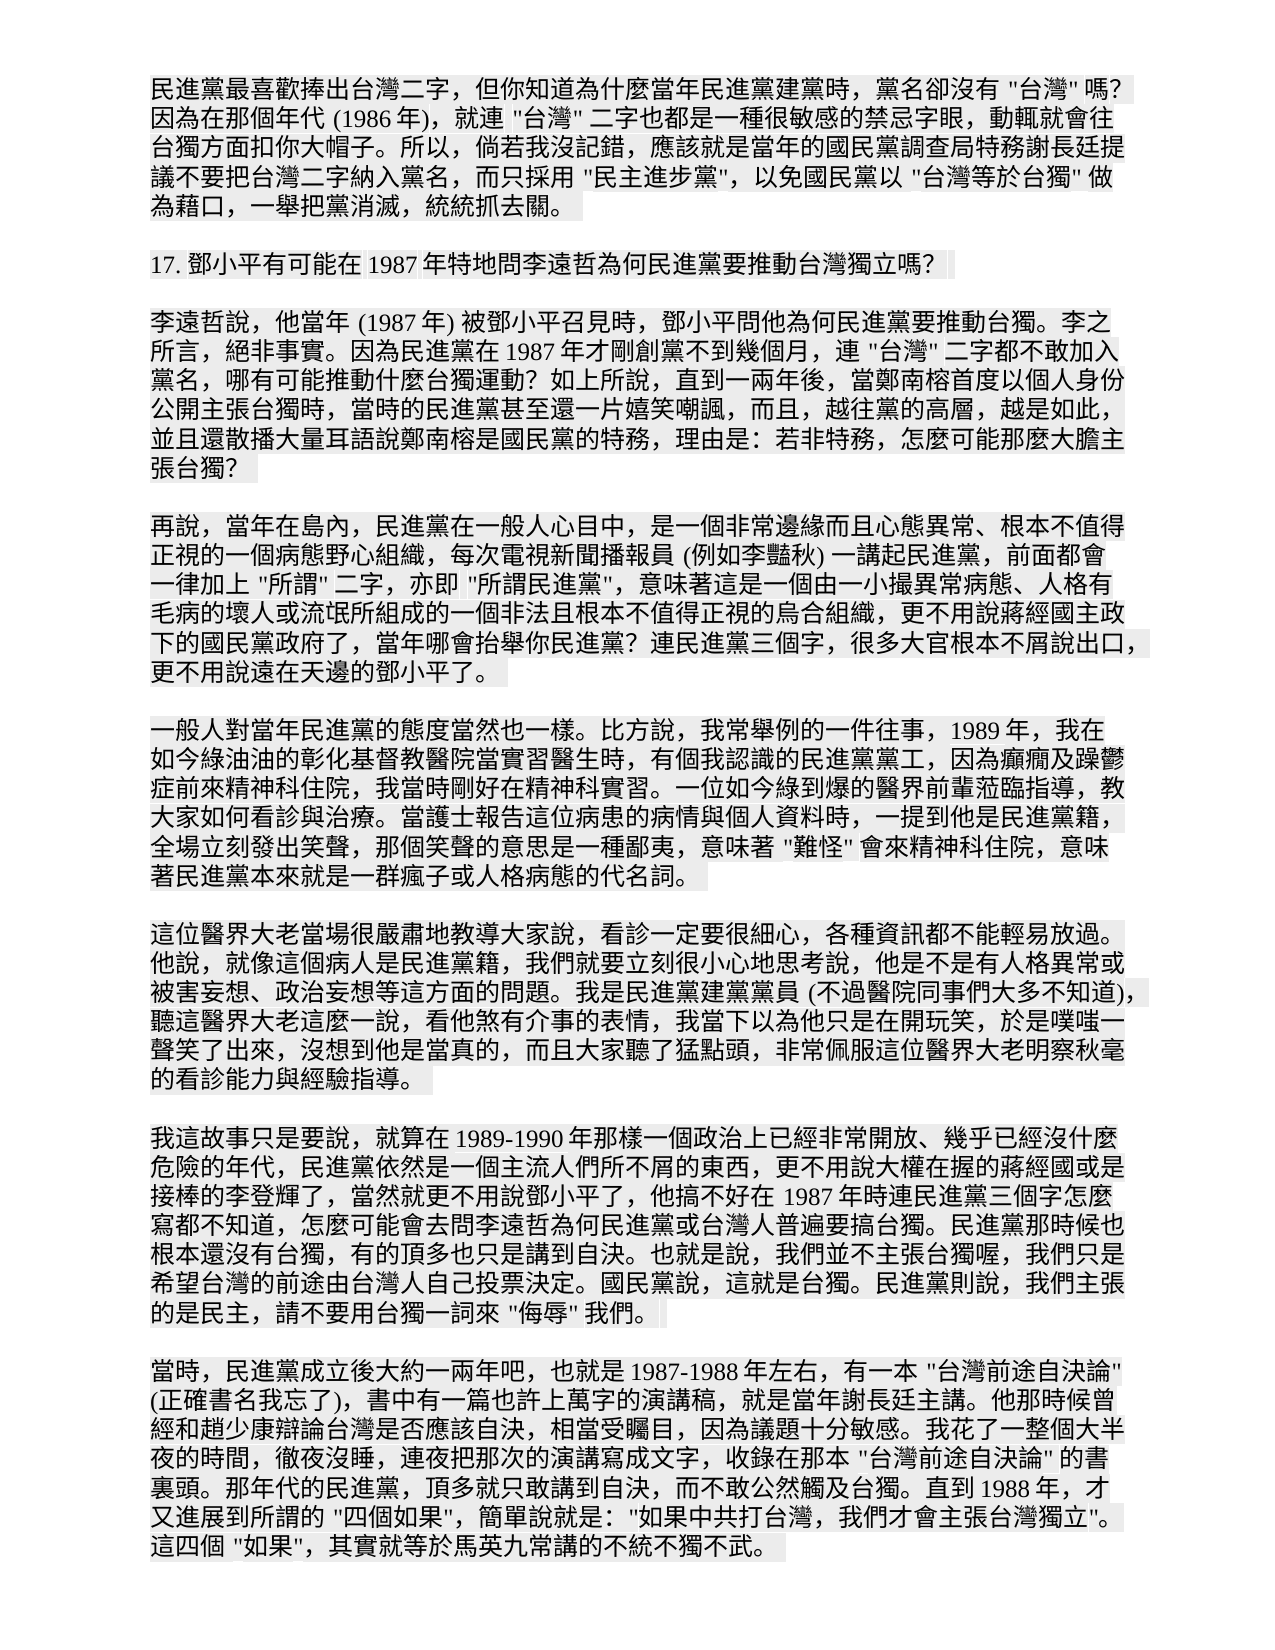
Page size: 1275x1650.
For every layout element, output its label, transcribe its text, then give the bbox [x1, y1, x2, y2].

text 寫好了兩天放著，不知該不該貼。這是接續之前寫的 (講到跟林義雄初次會面那一篇)，很瑣碎，冗長，沒什麼營養，只是既然講到李遠哲，不妨就接著說說。你可以拿它當成一個最為微不足道的例子來看，看看那些明明白白的所謂歷史，不過才幾年的時間，究竟如何被扭曲。把這樣一種微不足道的扭曲，乘以一百萬倍，恐怕才是歷史扭曲之真實樣貌。 1. 歷史與主流 在這島上，所謂歷史，基本上就是主流政治勢力根據自己的利益與政治需要所編寫的一套神話。我之所以深知這一切，不是透過資料研讀而來，而是因為我是歷史中人，我是在這個歷史中一步一血淚地走過來的。那是一個什麼樣的時代，什麼樣的人，做了些什麼樣的事，我們會不清楚嗎？不過才幾年的時間，我們都還活著，但所謂歷史與真相卻早已面目全非。 最近要搬家，因為新家空間小了一半，被迫得把許多東西包括書籍賣掉或送人。我的書架上有兩排有關醫學理倫的英文書，是20幾年前我去英國留學的前兩年，林俊義老師送我的。他那時候好像也要搬家，搬離東海大學的宿舍，於是我就接收了他好幾大箱的書。林俊義似乎自古以來就很崇拜李遠哲，1986年，當李遠哲獲得諾貝爾獎時，林俊義在報紙上寫了一整個版面的長文加以推崇。我是從那時候才意識到李遠哲的各種言行。我發現，不管誰當權，不管是在紅的、藍的或綠的等各種旗子下，他都非常吃得開。他的言行，始終都 "剛剛好" 與主流完全吻合。這本是一般人的生命常態，不是什麼道德問題，唯有當當事人刻意去扭曲歷史或迎合主流迎合得太離譜時，才會成為一種道德問題。 比方說，當核電政策是台灣社會的一個不容質疑的絕對主流時，李遠哲就是一個以專家姿態出現的積極擁核人士，而且把話講得很滿很絕對，彷彿沒有核能，人類就會因為氣候問題而滅亡似的，只有愚夫愚婦才會反核。但是，當核能風向逐漸轉變，他竟然又同樣以專家身份說核電絕不可行，彷彿核能之恐怖，將使得我們的子子孫孫滅亡。正反態度當然可以轉變，但如此巨大轉變的理由呢？ 統獨也一樣，當統派勢力是台灣社會的唯一主流思維時，李遠哲不折不扣就是個統派，十分明確地反對台獨，一直到阿扁當總統的頭幾年，李遠哲仍然主張統一。統獨的正反態度當然可以轉變，重點是，你是幾時轉變的呢？例如，我在1987-1998年這十幾年之間，是個不要命的台獨份子，直到1998年之後，來到海外，看多、看清了更多對岸與國際之間的事，有點明白了什麼是生活，什麼是民主自由與人權的真實意涵，特別是看到美國四處侵略屠殺與不擇手段的經濟掠奪，為所欲為，於是轉向支持兩岸統一。 但是，李遠哲卻不是這樣，當統一是社會主流時，他不顧旁人的道德眼光，硬是接受國民黨的招安與重用，為統一背書；當整個時代變成綠油油一片時，他竟然也立即跟著綠油油；而且還竄改歷史，彷彿他老早就是個飽受國民黨打壓的台獨鬥士似的。 2. 國民黨曾打壓李遠哲嗎？ 去年 (2015年) 的8月29日，綠油油的民報登了一篇林俊義的文章，大標題寫著："當年拿諾貝爾獎，李遠哲卻被國民黨政府封殺"，我看了很驚訝，當年國民黨抬舉李遠哲都來不及了，幾時打壓、封殺過他？林俊義的文章是這麼寫的： 「1986年李遠哲獲得諾貝爾獎，應該是台灣難得的榮耀，但是，李遠哲卻被當時的國民黨政府刻意隔離、阻擋回國，而且還在媒體封殺，營造他是『不受歡迎的人物』。」 林俊義甚至還瞎掰說什麼「國科會、中研院公然想盡辦法隔離李遠哲，阻擋李遠哲回國」。 這些都不是事實，而且與事實完全相反。你用肛門想也知道，拉攏諾貝爾光環加身的李遠哲都來不及了，國民黨沒事幹嘛封殺、排擠、阻擋這樣一個極其乖巧順服的名人？ 3. 李遠哲自古以來就反國民黨？而且秉持反中反華的所謂台灣人史觀？ 林俊義的文章還說： 「李遠哲把生命後面的30年奉獻給台灣，展現了知識份子意圖改造台灣的勇氣及行動。...李教授正努力撰寫大家殷切期盼的回憶錄，希望早日付梓，讓國人瞭解做為第一位台灣人諾貝爾獎得主的科學家，如何在他專業努力耕耘之外，如何以一位台灣人的歷史觀，以及一位知識份子的勇氣，道出國民黨統治台灣、歧視台灣人及本土文化的不滿，並無忌諱地站在在野黨的立場，為人民說話。」 這就更加完全瞎掰胡扯了，完全背離基本事實。如我之前所說，李遠哲一獲獎，馬上飛去北京接受鄧小平與江澤民等人的訓話與召見獎勵。至少在西元2003年之前，李遠哲從來沒有一絲絲的什麼 "台灣人史觀"，有的全是大中華統一史觀，更不用說什麼反抗國民黨強權的 "知識份子的勇氣"，真是胡扯到極點。你知道他唯唯諾諾被鄧小平等人召見時，鄧小平講了些什麼話嗎？我把鄧小平的談話全文貼出來。鄧小平說： 「我們都是立足於振興中華民族，口號是振興中華。不管怎樣，我們都是一個根，但如果光是根深蒂固，不發揚光大，我們都是沒有什麼光彩的。我們人口這麼多，地方這麼大，要急起直追。關於祖國統一問題，我們寄希望於台灣當局，寄希望於台灣人民。台灣是中國領土的一部分。中國不實現統一，台灣的地位是不穩定的。不知哪一天，就會被人拿走。看來，只有按一國兩制的辦法才能實現祖國的統一。 統一祖國是幾千年來中華民族的共同願望。台灣現在儘管在經濟上比大陸好，但差距在縮小。差距縮小在下個世紀 (按：即現在這個世紀) 五十年代會表現得更明顯。那時，中國將達到中等發達國家的水準，大陸的實力將大大超過台灣。如果國民生產總值達到人均四千美元的話，按十四、五億人口計算，就意味著國民生產總值將達到六萬億美元。那時大陸的科學肯定比現在強，人才也會比現在多得多。中國人臉上開始有光彩是什麼時候？是新中國成立以後。祖國統一後，所有中華民族的子孫就不僅是站起來了，而且飛起來了。 按照一國兩制方針解決統一問題後，香港、澳門、台灣的制度五十年不變。五十年以後，香港、澳門、台灣在整個國家經濟上的比重更小了，這就更沒有變的必要。」 如果按照時下台灣扣人紅帽子的標準，這就是所謂親中賣台的台奸。難道你能舉出一個例子，說明李遠哲曾經有過什麼以反中、反華為核心概念的 "台灣人史觀" 嗎？更不用說什麼早在1986年就秉持 "知識份子的勇氣" 和 "台灣人史觀" 對抗國民黨並飽受國民黨的打壓。謊話、神話能捏造到這種地步，實在荒唐透頂。 1990年，國民黨正式成立國家統一委員會 (簡稱國統會)，該會目標就是確立兩岸統一的具體進程，分為短期、中期與長期三階段，逐步達成中國統一、創造一個偉大新中國的目標。李遠哲當年應國民黨之邀，回台擔任國統會委員。後來，西元2000年，阿扁當總統，繼續任命李遠哲擔任所謂 "跨黨派小組" 的召集人，持續推動兩岸關係。在 "跨黨派小組" 召集人的任內，李遠哲始終主張 "應該回到一九九二年「各自以口頭聲明的方式表述一個中國原則」的共識，並在既有的基礎上恢復協商"。阿扁聽了不高興，甚至還由總統府發表聲明澄清說這只是李遠哲的個人意見，不能代表跨黨派小組的結論。但是，李遠哲在往後幾年中仍然持續表達他反對台獨並支持 "一中原則、各自表述" 的基本態度，並批評李登輝的兩國論，就連大陸官方都因此對於李遠哲反台獨之 "深明民族大義＂公開大加讚賞。 就如前一篇留言所說，我在1991年跟林義雄初次會面時的主要談話內容之一，就是有關李遠哲在前一年 (即1990年) 接受國民黨之邀，隆重回台擔任國統會委員的重大新聞事件。我知道引用別人的私下談話並不公平，因為那畢竟是私人談話，無從驗證。所以，我也不便講得太具體，只能說，當時林義雄對李遠哲接受國民黨的邀請擔任國統會委員、推動兩岸統一事務是很不以為然的。但林義雄說，這不令人意外。他說，台灣的學者向來就是這樣，只要當權者一招手，馬上就來。 李遠哲在兩岸關係的態度上，一直是反獨促統的，直到最近幾年才似乎調整為綠油油的所謂台灣人反華反中立場。再舉個例，在國統會十多年之後，也就是阿扁當總統時，舊國民黨時代的調查局特務謝長廷擔任民進黨黨主席。有一天，李遠哲和謝長廷餐敘，席間謝長廷明確表達、後來並四處宣揚民進黨事實上 "並不排除統一" 的基本立場，李遠哲還公開表示肯定與認同，並稱讚謝長廷主席此一說法 "兼具理性與善意" 的思想價值。 4. 李遠哲被捧為 "華人之光" 很傷心，因為他只想當台灣人？國民黨卻動用所有媒體禁止他說自己是台灣人？ 我們又不是今天才認識李遠哲，他幾時有過什麼早在1986年就有什麼反華反中的台灣人史觀？並且勇敢地為民抗爭，以致於遭受國民黨的壓迫？但是，林俊義的文章標題卻寫著： 「被形容為中國人之光，李遠哲：很傷心」 我不知道對岸有沒有把李遠哲捧成國師，捧成什麼 "中國人之光"。對岸人才濟濟，理應不會這麼低級才對，而且也不興台灣社會這一套什麼 "之光" 的肉麻瞎捧。倒是無可懷疑的是，李遠哲在台灣何止被捧成什麼台灣之光，根本就是台灣之神，台灣國師，捧成無所不能的上帝。 當年，李遠哲一獲獎就接受中共要員召見訓勉。李敖還說，李遠哲在大陸求官不成，因此才返台 (這是李敖說的，但我不知其根據為何)。當時西方媒體曾經問李遠哲說，你是美國籍，台灣人卻說你是台灣人的光榮，請問你有什麼看法？李遠哲的回答是："我能理解他們（台灣人）為什麼要這麼說＂。言下之意是：我是美國人，我不是很能認同台灣人說我是他們的榮耀，但他們要這樣往自己臉上貼金，我能理解，因為我在台灣出生。 但是，現在歷史卻居然被竄改為：李遠哲早在1986年獲獎時便對於自己被華人社會所推崇感到很不爽 ，因為他一心一意就只想當台灣人，對於被捧為 "華人之光" 感到 "很傷心"。這真的是胡扯到極點。但是，這樣還不夠荒唐喔，林俊義的文章接著如此寫道： 「國民黨發動所有媒體警告李遠哲教授，什麼都可以說，但就是他是『台灣人』及得獎是『台灣人之光』這兩句話絕不能說出口，（絕不能）讓台灣人知道（他是台灣人的榮耀）。這種蠻橫的族群歧視及統治心態的洗腦方式，直至今天仍然存在國民黨的政治文化中。國民黨課綱『微』調的目的，就是對台灣人洗腦教育的勾當。」 請問國民黨幾時 "發動所有媒體警告＂李遠哲不准說自己是台灣人，真是胡說八道。我真是找不到比 "無恥" 更委婉的詞來形容這樣一種毫無下限的造謠、扭曲與虛構。所謂歷史，真的很像妓女，只要你有權有勢，任你進出，任你竄改，藉以漂白，藉以抹黑，藉以洗腦社會大眾。 再說，在那個 "龍的傳人" 的浪漫大中華年代，幾個人會說自己不是華人，也不是中國人？若有人這樣說，恐怕會被當成神經病吧！ 林俊義最後居然還感謝李遠哲，感謝他勇敢說出「我是台灣人，我的得獎是台灣人之光」，「讓台灣人重新拾回40年來埋沒在獨裁統治下的信心」。 底下，我摘錄一整段林俊義的原文，其瞎掰與肉麻的程度，真是難以想像： 「今年(2015年)年初，我（指林俊義）到中研院拜訪李教授，請他為我的回憶錄寫序。他不停地咳嗽，十分憔悴。談話中，他不時提到有一股攻擊勢力要把『教改』，『教授治校』污名化並歸咎於他，並抱怨媒體都封殺他。我笑著說，『李教授，80年代以前，你就是國民黨政權的拒絕往來戶，國民黨就刻意在媒體上封殺你，營造你成為不受歡迎的人物。1986年你雖戴上了諾貝爾的桂冠，但...國科會、中研院公然想盡辦法隔離你，阻擋你回國的意願。...您知道嗎？』李教授點點頭，毫無激動的表情。『但你還是掀起了李遠哲旋風啊！』我說，『30年了，他們還是不放過您，因為您是第一個得獎的台灣人啊！因為你說你是台灣人，得獎不是中國人之光。』他笑笑地對我說，『有罪嗎？』」 林俊義最後還誇獎李遠哲，說他促成了日後風起雲湧的學生運動，說台灣人以及有理想有熱情的學生們受到李遠哲偉大精神的感召云云。你覺得這些是事實嗎？ 5. 李遠哲在1987年就當面對著鄧小平為台獨發聲？ 1986年，李遠哲獲獎後不久，便接受鄧小平與江澤民等人的召見，嘉勉他對祖國的貢獻，並以統一祖國大業之使命公開訓勉之。但李遠哲卻在20年後（即2006年）的四月十日公開表示他當年有多麼英勇，當面對著鄧小平訴說台獨人士是愛國的，訴說台獨是在腐敗的獨裁壓迫下產生，訴說台獨乃是出於對共產黨及國民黨的腐敗獨裁之不滿，是一種 "反壓迫＂。你相信嗎？你相信李遠哲在1987年對著鄧小平講這些話嗎？我當然不信，因為我不是腦殘，也還沒有失智跡象。 如前所述，在1986-1987年那個戒嚴年代，依照戒嚴令，聚眾抗爭者死，而且是唯一死刑罪，從來無人敢犯此天條。這也是為什麼當年 (1986年5月19日) 我們一群人在龍山寺聚集，準備前往總統府向蔣經國抗議戒嚴令時，很多人，包括我在內，在出發前都寫下遺書，因為那是台灣長達38年的戒嚴令底下的第一次大型群眾抗爭，你很可能從此一去不返。在那個年代，只要稍微批評一下政府，往往就會惹禍上身。在那個年代，整個島內，99.99999%的台灣人 (至少在嘴巴上) 都認為自己是中國人，當然更是華人。除非你有九條命 (恐怕都還不夠用)，否則在李遠哲被鄧小平召見的那個戒嚴年代，哪有人敢主張台獨並且說自己不是華人也不是中國人 (不是華人，難道是基因突變)？ 6. 在那個年代，所有台灣人都自認是中國人 在那個戒嚴年代，確實有極少數台獨人士，例如黃華，例如我的朋友魏廷朝，但這些人全都關在黑牢裏，當時根本沒有所謂台獨運動的存在，鄧小平怎麼可能會跟你提到一個在當時根本不存在的東西？而且還請你來解釋台灣人嚮往台獨的原因？太扯了吧。在那個年代，台獨是完完全全徹底的禁忌，是要砍頭的。在一般人的想法裏，如果有人主張台獨，意味著瘋狂、人格病態、喪心病狂與數典忘祖。總之，當時哪來什麼台獨運動？哪來什麼台灣人因為反壓迫而主張台獨，以致於讓鄧小平感到很納悶，而必須跟李遠哲請教台獨的緣由？要瞎掰個人英勇事蹟，也該有點基本常識。 在戒嚴時期，直到八零年代末期，誰會說自己不是中國人？所有台灣人都是以中國人自居的。比方說，反抗精神最強烈的林義雄，在他競選省議員的一份文宣上就以 "堂堂正正的中國人" 自我期許。刊登林俊義這篇文章的 "民報" 創辦人陳永興，一位我昔日非常尊敬的政治與醫界前輩，同時也是我在門諾醫院的精神科同事，是一位跟林義雄一樣，為人正直、無私地反抗國民黨的黨外前輩，都是台獨意識非常強烈的人。他在大約1985-1986年申請到柏克萊大學念了一年的公衛碩士，返台後出版了一本書叫 "柏克萊沉思"，書裏頭不也口口聲聲 "發揚中國的新精神"之類。 再比方說，過去這些年來簡直綠到發黑的李筱峰，在他念碩士第一年時我就認識他了；在他八零年代所出版的書裏頭，不也字字句句口口聲聲寫著國父的偉大行為與思想，寫著我們如何發揚中華文化的新精神之類。那個年代，哪個人不是這樣？ 李遠哲是1987年晉見鄧小平，那時候的台灣，台獨運動根本不存在，哪會需要李遠哲去對著鄧小平為台獨請命。姑且不說當年國民黨的黑牢槍砲伺候，就算是一般人，一聽到台獨，肯定會把你當成過街老鼠或精神異常與人格變態那樣的人看待。別說什麼主張台獨，就連批評一下國民黨貪污，在當時的社會中也極其罕見而敏感。 7. 1987年鄭南榕首次公開宣告台獨 1987年四月中旬的哪一天我忘了，鄭南榕突然石破天驚地公開喊出台獨。他在台北金華女中的一次群眾演講聚會中，無預警地說出 "我叫鄭南榕，我主張台灣獨立！" 那是第一次有人公開提著頭不要命地喊出台獨。那時我雖是大學生，但同時也在黨外雜誌社工作，記得當鄭南榕不要命地喊出台獨後，黨外圈子內竟然一片嬉笑嘲諷與猜疑，比方說有兩位當過黨主席、如今綠到發黑的民進黨大老(念在昔日交情，姑隱其名)，就對著我拿鄭南榕開玩笑，說他這個人 "怪怪的"，頭殼 "怕帶帕帶"，意思就是腦袋有洞，腦子進水了。並且還叫我離鄭南榕遠一點，說他是外省人，之所以敢這麼大膽，一定是國民黨故意叫他這麼幹，以便引蛇出洞，一網打盡。我為此還對這兩位大老開罵。後來不久，我就離開了黨外雜誌社。 鄭南榕開了台獨的第一槍之後不久，我在高醫校園的一次史無前例的所謂學生非法集會中，對著台下的同學們說："各位同學，還有各位爪爬仔 (即特務)，請你們準備好錄音機，因為我接下來要講一些很重要的話"。接著我就學鄭南榕的句子說："我叫陳真，我主張台灣獨立"。我這幾話才一說完，就連一些原本支持我的同學們也嚇到了，當場在後台高喊說："完蛋了！陳真發瘋了！趕快把他拉下來！" 那一天，我在講完主張台獨那句話之後，並沒有回去宿舍，一個人在街上恍恍惚惚地晃了一整夜，心裏一直在想：我怎麼辦？我的父母怎麼辦？我的人生和所有前途，甚至我的生命，是不是到此就要畫下句點？我會不會連累到我的父母？我該做些什麼來保護他們以免被我牽連？一整個深夜就這樣漫無目的在街上走著，那種絕望的痛苦心情，難以言喻。 8. 1988年，江蓋世主張 "人們有喊台獨的自由" 隔年，1988年，江蓋世發起史上第一次的台獨環島行軍，我也有參加，往往只有小貓兩三隻，畢竟在那年代，幾個人敢參加？除非不要命了。而且，就像過街老鼠一樣，經常遭到 (顯然是國民黨唆使的)流氓與黑道的痛毆與人身安全威脅。其實江蓋世當時並不是宣揚台獨，而是宣揚 "人們有主張台獨的自由"。但是，幾乎沒有一個媒體敢報導這個台獨行軍活動。位於高雄的 "民眾日報" 是當時極少數例外敢報導的媒體。但你知道它是怎麼報導的嗎？報社記者來現場拍個照，江蓋世舉個白布條，上面寫著："台灣人有主張台獨的自由"。結果報社刊出這張照片時，"台獨" 這兩個字竟然整個塗掉，變成 "台灣人有主張 () () 的自由"，根本不知道它是在報導什麼。 民眾日報是當年最敢於唱主流反調的媒體，尚且如此畏懼，更不用說一般人了。各位可能不知道民眾日報，它是當時最敢於刊登異議言論的一個很小的報社，總部就位於高雄。它曾刊出一篇報導，標題是 "30位旅美前國軍將領建議政府：取消戒嚴令另訂他法"，結果立即被國民黨政府處以停刊七天的嚴厲處分，理由是說民眾日報 "為匪張目"，"為匪宣傳"。 9. 1989年鄭南榕自焚 各位知道鄭南榕為了什麼原因被以叛亂罪移送嗎？他是在1988年的年底，或是大約1989年的年初吧，刊登了旅日學者許世楷的 "台灣共和國憲法草案"。不過只是一篇學者文字，立即引起軒然大波，國民黨的李登輝非抓鄭南榕入獄不可，鄭南榕認為這僅僅是一種言論自由，不應有罪，拒絕受審，揚言國民黨絕對抓不到他的人，只能抓到他的屍體，於是展開長達71天的自囚於雜誌社，每天睡沙發。我當時書桌牆上就貼著一張鄭南榕在沙發上入睡的照片；可能夜裏天氣有點冷，他睡覺時，不自主地一隻手就伸入自己胸口毛衣內取暖。我對那孤獨模樣覺得很感動，所以一直就把那張照片貼在我的書桌前牆上。自囚71天後，李登輝派人攻堅企圖逮捕，鄭南榕便以事先準備好的兩桶汽油自焚。 我要說的是，那時都已經1989年的四月了，台獨仍然是絕對禁忌，更不用說1987年李遠哲被鄧小平召見的年代，台灣哪來什麼台灣人為了反壓迫的台獨運動而必須讓李遠哲去為台灣人民向鄧小平聲討正義？ 10. 反戒嚴抗蔣家是會死人的 再舉些例，就說1987年吧。那一年，黃昭輝好像是出來競選國大代表。競選期間，他製作了一張傳單，竟然引起軍、警、特大軍壓境包抄競選總部，就像搶匪一樣，企圖搶奪那張傳單，防止散發。我人在現場，一個軍、警、特的高層軍官揚言，一張傳單也不許外流；他甚至賭上自己的性命，竟然在一片混亂中橫躺在宣傳車輪子下，企圖阻止車子的前進，揚言就算死也要查扣這份傳單。究竟那張傳單有著什麼照片如此恐怖？大約是2008年，民進黨參與總統大選時的最後一夜造勢晚會的現場大螢幕上，我從電視上竟然還看到這張照片。那張照片至少有四、五人，一個是黃昭輝，一個是林美容，一個好像是湯金全 (我不是很確定)，一個就是我，我們幾個人共同舉著一塊布條，上面寫著犯大忌的六個大字："反戒嚴，抗蔣家"。 一年後，蔣經國突然宣布取消戒嚴。我要說的是，當年要求解嚴都已如此恐怖，必須寫遺書，必須拿一條小命去爭取，更不用說台獨了。 11. 1991年甚至都還有 "獨台會" 案 甚至到了政治氣氛已經幾乎全面開放、已經完全沒有危險的1991年，都還會發生像 "獨台會" 那樣的荒唐案件。幾名學生，僅僅只是閱讀史明的 "台灣人四百年史"，情治單位就懷疑他們加入史明的台獨組織，於是進入校園逮人。我和江蓋世等幾個人，便也集體向檢調單位自首，表明自己也已加入史明的獨台會，要求被捕。我還寫了一封掛號信給當時應該是擔任行政院長的郝柏村，表示我目前任職於馬偕醫院，我叫陳真，我主張台獨，並且樂意加入任何可以推展台獨的組織，希望司法單位能儘速把我繩之以法。 1991年，政治上都已經毫無危險的一個年代了，都還會發生像獨台會這種荒唐案子，更何況是解嚴前後的八零年代，台灣怎麼可能會有什麼反獨裁壓迫的台獨運動需要李遠哲去向鄧小平請命？ 12. 連兒童人權都是一種絕對禁忌 就說我在1989年發表的 "台灣兒童人權報告" 吧，我在那一年年底被以叛亂罪移送法辦，除了因為替 "新國家連線" 的候選人助選之外，這篇兒童人權報告自然也是我陰謀反政府的罪證之一，可是，你去網路上找找看還找不找得到，如果找得到的話，不妨仔細讀一讀，看看它究竟有什麼恐怖陰謀之處？一點也沒有。當年很多人看了那文章淚眼汪汪，因為我只是寫台灣貧病兒童的各種悲慘處境。你知道我為什麼犯大忌嗎？因為，在1988-1989年的那個年代，不要說台獨啦，就連 "人權" 或甚至連 "台灣" 這幾個字都犯忌。而我不但寫出 "人權" 報告，而且還史無前例地寫出 "兒童人權" 報告。記得曾有一位情治人員在高醫安全室，拿著我寫的那篇 "兒童人權報告"，對著幾位高醫教官大吼大叫說："這個人 (指我) 絕對不是一般的學生！正常學生怎麼可能會關心這些事！" 意思是說我一定是匪諜，滲透在校園裏臥底，準備顛覆政府。 在當年台灣社會一般人的主流思維裏，"人權" 二字是犯忌的，有問題的，心態不單純的，更不用說 "兒童人權" 了，更是極度可疑而偏激。套句我所仰慕的劉峰松和翁金珠當年對我那篇兒童人權報告的評語，他們說，初次光看到題目時就嚇了一大跳，"怎麼連兒童也有人權"？連黨外同志都感到刺耳，更不用說向來高壓敵視人權的國民黨了，當然更不可能放過我。事實上，我們如今已耳熟能詳的 "聯合國兒童權利公約"，就是在我發表兒童人權報告的同一年，也就是27年前的今天 (1989年11月20日) 才通過，而我那篇報告因為在海外醫學組織獲獎，有人把它翻成英文，寄給聯合國兒童基金會 (UNICEF) 及一些國際人權團體，讓國民黨政府很難堪，更使得國民黨決定以叛亂罪把我繩之以法。 即使到了1992-1993年，人權仍然犯忌。比方說，當我在馬偕醫院工作時，有一次不小心說溜嘴，在院內開會時說 "我們應該要多多考慮一下病人的安危和權利"，就這樣一句話，都能在醫院引起軒然大波，同事或主管們會指責你 "以政治污染醫院"，因為，在那個年代，"人權" 就等於 "反政府的政治陰謀"，當時的主流基本思維就是這樣。 這些事，現在聽起來肯定很玄，很不可思議，但時代就是這樣，並不希奇。你看，咱們當下無數不可思議的怪事醜事，例如整個島嶼普遍仇視敵視輕視大陸人或華人，卻反倒極其仰慕動輒傷害台灣的日本，現在的人們不也同樣覺得很自然，很正確，甚至把反中反華的一些人品不端的投機份子捧成英雄與偶像；反之，若有誰說上大陸幾句好話或主張統一，就好像是什麼人格有問題的過街老鼠似的。但是，二、三十年後，當你再回頭看，你一定會覺得很荒唐，政治居然可以把一整個社會的人洗腦成那樣子。 13. 連以西元紀年都犯忌 這年頭的任何正常人一定會很納悶，媽的，那樣一篇對於貧病兒童的處境充滿柔弱哀愁以及一堆數據的文章，究竟犯了什麼大忌，必須讓我以家破人亡為代價？你一定不敢相信，就連寫到 "台灣" 或 "台灣原本美麗" 等等這樣一些字眼都還是犯大忌。大學時，我寫一堆文章，習慣以西元紀年，連這樣也不行，統統成為我的叛國罪證，說我就是因為堵爛中華民國，所以才不願以民國紀元。就連在高醫的各種考卷，想不到也被蒐集成為我的叛國證據，因為那些考卷我也都是以西元填寫考試日期，這意味著我很早就有反對中華民國的臺獨思想毒素。 14. 連三角形也犯大忌 這還不夠離譜，應該是差不多1988年左右吧，高醫向來有個醫療服務團，正準備要出團上山去義診前夕，突然被校方喊停。我沒參加醫療團，但是，團長是我同班同學，而且向來與我走得很近，於是情治單位就認定是我在背後操控，說我企圖藉著義診，壯大反政府的勢力。於是，高醫校方便聽命於情治單位，臨時禁止醫療團的所有出訪活動。指控罪證之一是高醫醫療團的團徽之中有個類似斗笠的三角形。情治單位說，斗笠就是台獨。我聽不懂，經過他們的講解，我才知道，原來斗笠的外形不是尖尖的一個三角形嗎，類似台灣的 "台" 字上半部那個三角形，意思是說，我以斗笠外形暗示 "台" 字，而 "台" 字就是暗示著 "台獨"。很荒唐是吧，但那個年代的尺度就是這樣。那樣一個時代背景，哪來什麼台灣人普遍反壓迫的什麼台獨運動？ 15. 勇敢的台灣時報？ 再舉個例，大約也是1987-1988年吧，這個 "大" 事件的正確日期我忘了，但應該是在解嚴之後，算是政治高壓已經開始大幅鬆動的年代。有一天，黨外圈子很多人都很興奮，爭相走告，說台灣時報有大事情發生。什麼大事呢？大家說，台灣時報那天的報紙社論非常非常猛，痛批國民黨，大快人心。我趕緊也去買一份台灣時報來看。猛在哪呢？猛在那篇社論中，"呼籲" 政府應該多多用心在政策的策畫與推展，要多聆聽民意，因為，不顧民意的政治就是苛政，"苛政猛於虎" 啊。就這麼一句 "苛政猛於虎"，讓大家熱血沸騰了！真是好感人，好勇敢，我們的媒體居然敢 "呼籲＂政府要多留意施政品質，居然敢以"苛政猛於虎＂這樣尖銳的字眼來提醒政府要顧及民意！ 這年頭的正常人看了這樣 "勇敢＂的社論會熱血沸騰嗎？應該不會吧，倘若會的話，也許有需要來掛我這一科了。可是，在八零年代蔣經國主政下，這篇台灣時報的社論確實是有點不要命了。我還特地把它剪下來留念。我舉這例只是要說，你應該明白不同年代的不同真實樣貌，假若要虛構歷史為自己抹胭脂粉，好歹也先搞清楚基本的時代背景吧，瞎掰也該有點常識。 16. 你知道民進黨黨名為何沒有台灣二字嗎？ 民進黨最喜歡捧出台灣二字，但你知道為什麼當年民進黨建黨時，黨名卻沒有 "台灣" 嗎？因為在那個年代 (1986年)，就連 "台灣" 二字也都是一種很敏感的禁忌字眼，動輒就會往台獨方面扣你大帽子。所以，倘若我沒記錯，應該就是當年的國民黨調查局特務謝長廷提議不要把台灣二字納入黨名，而只採用 "民主進步黨"，以免國民黨以 "台灣等於台獨" 做為藉口，一舉把黨消滅，統統抓去關。 17. 鄧小平有可能在1987年特地問李遠哲為何民進黨要推動台灣獨立嗎？ 李遠哲說，他當年 (1987年) 被鄧小平召見時，鄧小平問他為何民進黨要推動台獨。李之所言，絕非事實。因為民進黨在1987年才剛創黨不到幾個月，連 "台灣" 二字都不敢加入黨名，哪有可能推動什麼台獨運動？如上所說，直到一兩年後，當鄭南榕首度以個人身份公開主張台獨時，當時的民進黨甚至還一片嬉笑嘲諷，而且，越往黨的高層，越是如此，並且還散播大量耳語說鄭南榕是國民黨的特務，理由是：若非特務，怎麼可能那麼大膽主張台獨？ 再說，當年在島內，民進黨在一般人心目中，是一個非常邊緣而且心態異常、根本不值得正視的一個病態野心組織，每次電視新聞播報員 (例如李豔秋) 一講起民進黨，前面都會一律加上 "所謂" 二字，亦即 "所謂民進黨"，意味著這是一個由一小撮異常病態、人格有毛病的壞人或流氓所組成的一個非法且根本不值得正視的烏合組織，更不用說蔣經國主政下的國民黨政府了，當年哪會抬舉你民進黨？連民進黨三個字，很多大官根本不屑說出口，更不用說遠在天邊的鄧小平了。 一般人對當年民進黨的態度當然也一樣。比方說，我常舉例的一件往事，1989年，我在如今綠油油的彰化基督教醫院當實習醫生時，有個我認識的民進黨黨工，因為癲癇及躁鬱症前來精神科住院，我當時剛好在精神科實習。一位如今綠到爆的醫界前輩蒞臨指導，教大家如何看診與治療。當護士報告這位病患的病情與個人資料時，一提到他是民進黨籍，全場立刻發出笑聲，那個笑聲的意思是一種鄙夷，意味著 "難怪" 會來精神科住院，意味著民進黨本來就是一群瘋子或人格病態的代名詞。 這位醫界大老當場很嚴肅地教導大家說，看診一定要很細心，各種資訊都不能輕易放過。他說，就像這個病人是民進黨籍，我們就要立刻很小心地思考說，他是不是有人格異常或被害妄想、政治妄想等這方面的問題。我是民進黨建黨黨員 (不過醫院同事們大多不知道)，聽這醫界大老這麼一說，看他煞有介事的表情，我當下以為他只是在開玩笑，於是噗嗤一聲笑了出來，沒想到他是當真的，而且大家聽了猛點頭，非常佩服這位醫界大老明察秋毫的看診能力與經驗指導。 我這故事只是要說，就算在1989-1990年那樣一個政治上已經非常開放、幾乎已經沒什麼危險的年代，民進黨依然是一個主流人們所不屑的東西，更不用說大權在握的蔣經國或是接棒的李登輝了，當然就更不用說鄧小平了，他搞不好在 1987年時連民進黨三個字怎麼寫都不知道，怎麼可能會去問李遠哲為何民進黨或台灣人普遍要搞台獨。民進黨那時候也根本還沒有台獨，有的頂多也只是講到自決。也就是說，我們並不主張台獨喔，我們只是希望台灣的前途由台灣人自己投票決定。國民黨說，這就是台獨。民進黨則說，我們主張的是民主，請不要用台獨一詞來 "侮辱" 我們。 當時，民進黨成立後大約一兩年吧，也就是1987-1988年左右，有一本 "台灣前途自決論" (正確書名我忘了)，書中有一篇也許上萬字的演講稿，就是當年謝長廷主講。他那時候曾經和趙少康辯論台灣是否應該自決，相當受矚目，因為議題十分敏感。我花了一整個大半夜的時間，徹夜沒睡，連夜把那次的演講寫成文字，收錄在那本 "台灣前途自決論" 的書裏頭。那年代的民進黨，頂多就只敢講到自決，而不敢公然觸及台獨。直到1988年，才又進展到所謂的 "四個如果"，簡單說就是："如果中共打台灣，我們才會主張台灣獨立"。這四個 "如果"，其實就等於馬英九常講的不統不獨不武。 結語： 歷史千年一瞬，一瞬千年，說長不長，說短不短，就像一條往前豌蜒的線，不知從哪來，不知去向何方；線上無數的點，道不盡，說不完。講這些，與其說是在批評李遠哲，不如說我只是想引起人們對於主流所謂歷史的一個最基本應該有的疑慮。過去這二十幾年綠油油的綠化過程中，親眼看著歷史就這樣毫無一絲羞恥地虛構與扭曲，藉以造神、漂白，藉以洗腦、抹黑，藉以鬥爭異己，醜化敵人，黨同伐異，排擠非我族類。 至於李遠哲，我對其個人並無惡感，同時也相信他的基本為人，因此我敢大膽指正批評。所謂寧可得罪君子，切莫得罪小人。李遠哲好歹是個君子，倘若面對無數小人，我是盡量連吭都不敢吭一聲的。過去這二十幾年綠油油的綠化過程中，我常聽到各路志得意滿、吃香喝辣的主流人士 "話當年"，總是把自己講得老早就是對抗國民黨的勇士！許多年輕一代的人，信以為真，於是就好仰慕好佩服，完全不懷疑。但我跟你說，就我所聽到的這一切主流人士之 "話當年"，幾乎從來沒有一句話是真的，全屬瞎掰虛構。當年根本沒有他們的身影，有的話也全都在主流一方，而非在反抗者一方。所謂讀書人的品性，確實是遠遠比不上一般人的正直與單純。 我講的這些，你信或不信，我沒法控制，但很多事，你其實稍微有點基本常識就能看穿無數謊言與虛構。 對岸人士在理解台灣時，也常犯了這樣一個基本錯誤，比方說，總是把時下流行的這樣一些吃香喝辣的所謂台獨人士與各種流行的社會現象 (例如反中反華)，想像成一種彷彿 "本質性"、"一貫性" 的信念或信徒。事實上，這一切似乎比較適合從利益或者說生意的觀點來看，例如商品、廣告、客戶、話術與行銷策略、成本與利潤等等，你用這樣的角度來看島內政治或許會比較接近真實。把廣告當成歷史真相是很荒唐的，把商品誤認為政治信念更是可笑，至於所謂偉大的人民呢，其實就是飽受廣告摧殘或催眠的無知客戶。 陳真2016. 11. 20. [150, 75, 1125, 1562]
